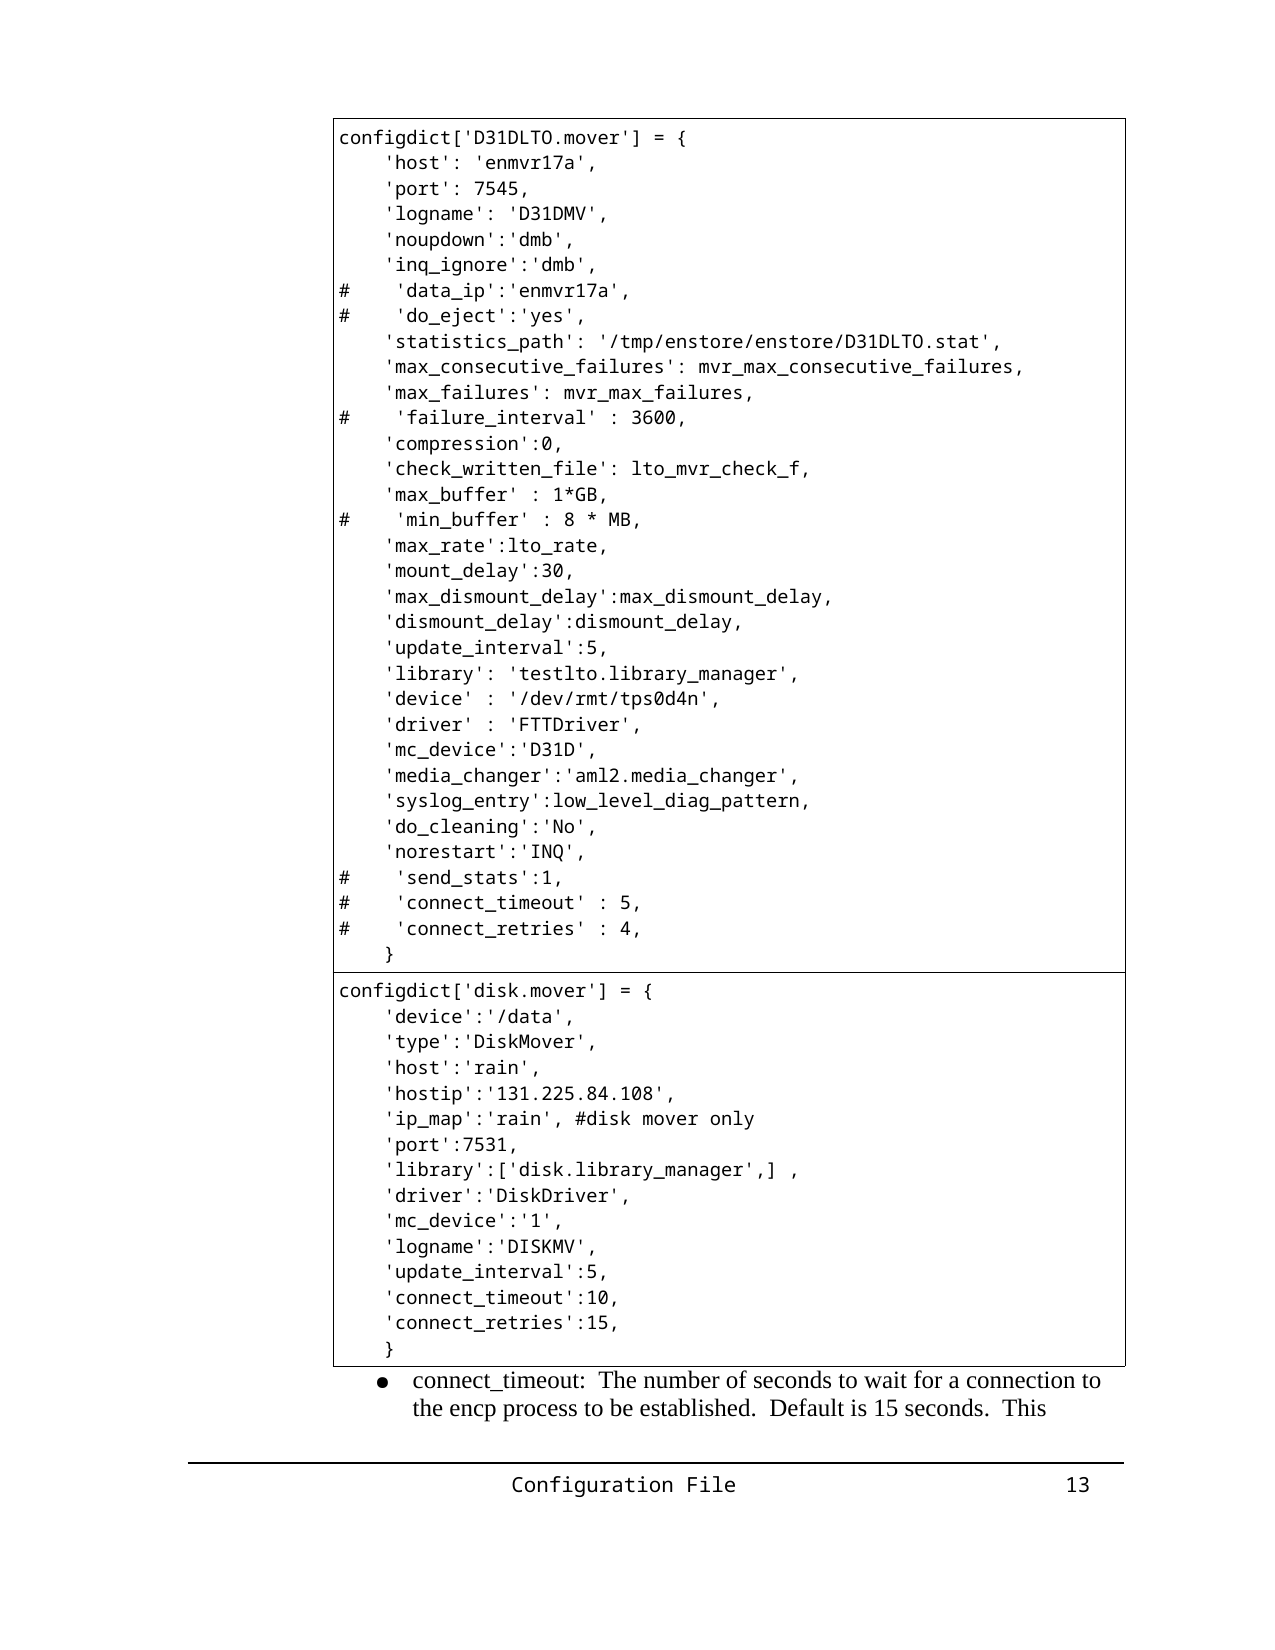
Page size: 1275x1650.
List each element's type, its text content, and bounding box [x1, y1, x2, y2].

table_cell configdict['D31DLTO.mover'] = { 'host': 'enmvr17a', 'port': 7545, 'logname': 'D31DMV', 'noupdown':'dmb', 'inq_ignore':'dmb', # 'data_ip':'enmvr17a', # 'do_eject':'yes', 'statistics_path': '/tmp/enstore/enstore/D31DLTO.stat', 'max_consecutive_failures': mvr_max_consecutive_failures, 'max_failures': mvr_max_failures, # 'failure_interval' : 3600, 'compression':0, 'check_written_file': lto_mvr_check_f, 'max_buffer' : 1*GB, # 'min_buffer' : 8 * MB, 'max_rate':lto_rate, 'mount_delay':30, 'max_dismount_delay':max_dismount_delay, 'dismount_delay':dismount_delay, 'update_interval':5, 'library': 'testlto.library_manager', 'device' : '/dev/rmt/tps0d4n', 'driver' : 'FTTDriver', 'mc_device':'D31D', 'media_changer':'aml2.media_changer', 'syslog_entry':low_level_diag_pattern, 'do_cleaning':'No', 'norestart':'INQ', # 'send_stats':1, # 'connect_timeout' : 5, # 'connect_retries' : 4, } [334, 119, 1125, 972]
list connect_timeout: The number of seconds to wait for a connection to the encp process to be established. Default is 15 seconds. This [375, 1367, 1125, 1422]
table_cell configdict['disk.mover'] = { 'device':'/data', 'type':'DiskMover', 'host':'rain', 'hostip':'131.225.84.108', 'ip_map':'rain', #disk mover only 'port':7531, 'library':['disk.library_manager',] , 'driver':'DiskDriver', 'mc_device':'1', 'logname':'DISKMV', 'update_interval':5, 'connect_timeout':10, 'connect_retries':15, } [334, 973, 1125, 1366]
